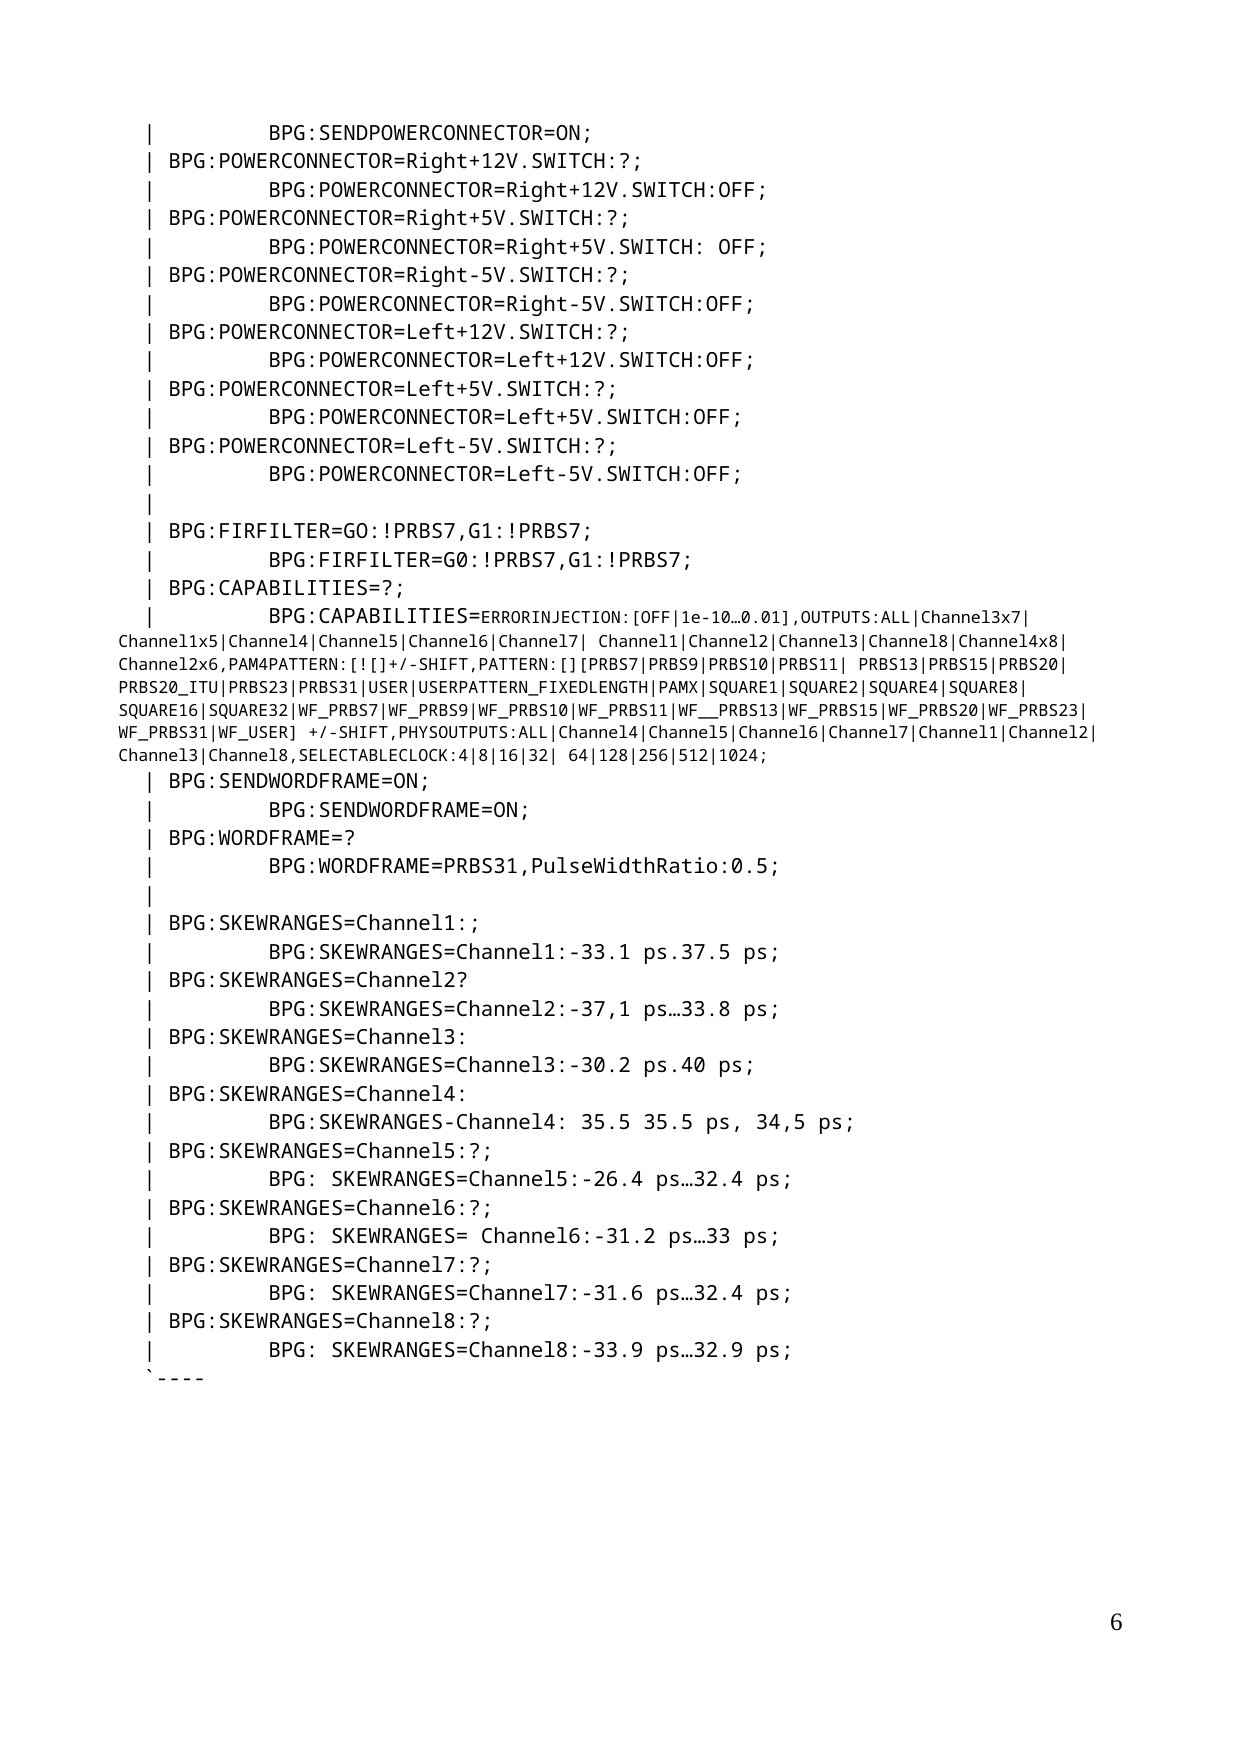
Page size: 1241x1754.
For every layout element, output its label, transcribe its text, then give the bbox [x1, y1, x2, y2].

text | BPG:SKEWRANGES=Channel1:; [118, 908, 1122, 937]
text | BPG: SKEWRANGES=Channel5:-26.4 ps…32.4 ps; [118, 1164, 1122, 1193]
text | BPG:POWERCONNECTOR=Left+5V.SWITCH:?; [118, 374, 1122, 402]
text | [118, 488, 1122, 516]
text | BPG:POWERCONNECTOR=Right+12V.SWITCH:?; [118, 147, 1122, 175]
text | BPG:POWERCONNECTOR=Right-5V.SWITCH:OFF; [118, 289, 1122, 317]
text | BPG:SKEWRANGES=Channel1:-33.1 ps.37.5 ps; [118, 937, 1122, 965]
text | BPG:SKEWRANGES-Channel4: 35.5 35.5 ps, 34,5 ps; [118, 1107, 1122, 1136]
text | BPG:POWERCONNECTOR=Right+5V.SWITCH: OFF; [118, 232, 1122, 260]
text | BPG:POWERCONNECTOR=Left-5V.SWITCH:OFF; [118, 459, 1122, 488]
text | BPG:POWERCONNECTOR=Right-5V.SWITCH:?; [118, 260, 1122, 289]
text | BPG:POWERCONNECTOR=Left+5V.SWITCH:OFF; [118, 402, 1122, 431]
text | BPG:SKEWRANGES=Channel6:?; [118, 1193, 1122, 1221]
text | BPG:FIRFILTER=GO:!PRBS7,G1:!PRBS7; [118, 516, 1122, 545]
text | BPG:POWERCONNECTOR=Left-5V.SWITCH:?; [118, 431, 1122, 459]
text | BPG:POWERCONNECTOR=Right+5V.SWITCH:?; [118, 203, 1122, 232]
text | BPG: SKEWRANGES= Channel6:-31.2 ps…33 ps; [118, 1221, 1122, 1250]
text | BPG:WORDFRAME=? [118, 823, 1122, 852]
text | BPG:SKEWRANGES=Channel2? [118, 965, 1122, 994]
text | BPG:POWERCONNECTOR=Left+12V.SWITCH:OFF; [118, 346, 1122, 374]
text | BPG:POWERCONNECTOR=Right+12V.SWITCH:OFF; [118, 175, 1122, 203]
text | BPG: SKEWRANGES=Channel8:-33.9 ps…32.9 ps; [118, 1335, 1122, 1363]
text | BPG:CAPABILITIES=?; [118, 573, 1122, 602]
text | BPG:SKEWRANGES=Channel5:?; [118, 1136, 1122, 1164]
text | BPG:SKEWRANGES=Channel8:?; [118, 1307, 1122, 1335]
text | [118, 880, 1122, 908]
text | BPG:FIRFILTER=G0:!PRBS7,G1:!PRBS7; [118, 545, 1122, 573]
text | BPG:SKEWRANGES=Channel2:-37,1 ps…33.8 ps; [118, 994, 1122, 1022]
text | BPG: SKEWRANGES=Channel7:-31.6 ps…32.4 ps; [118, 1278, 1122, 1307]
text | BPG:SKEWRANGES=Channel7:?; [118, 1250, 1122, 1278]
text `---- [118, 1363, 1122, 1392]
text | BPG:SKEWRANGES=Channel3:-30.2 ps.40 ps; [118, 1051, 1122, 1079]
text | BPG:CAPABILITIES=ERRORINJECTION:[OFF|1e-10…0.01],OUTPUTS:ALL|Channel3x7|Channel1x5|Channel4|Channel5|Channel6|Channel7| Channel1|Channel2|Channel3|Channel8|Channel4x8|Channel2x6,PAM4PATTERN:[![]+/-SHIFT,PATTERN:[][PRBS7|PRBS9|PRBS10|PRBS11| PRBS13|PRBS15|PRBS20|PRBS20_ITU|PRBS23|PRBS31|USER|USERPATTERN_FIXEDLENGTH|PAMX|SQUARE1|SQUARE2|SQUARE4|SQUARE8| SQUARE16|SQUARE32|WF_PRBS7|WF_PRBS9|WF_PRBS10|WF_PRBS11|WF__PRBS13|WF_PRBS15|WF_PRBS20|WF_PRBS23|WF_PRBS31|WF_USER] +/-SHIFT,PHYSOUTPUTS:ALL|Channel4|Channel5|Channel6|Channel7|Channel1|Channel2|Channel3|Channel8,SELECTABLECLOCK:4|8|16|32| 64|128|256|512|1024; [118, 602, 1122, 766]
text | BPG:SKEWRANGES=Channel4: [118, 1079, 1122, 1107]
text | BPG:SENDPOWERCONNECTOR=ON; [118, 118, 1122, 147]
text | BPG:WORDFRAME=PRBS31,PulseWidthRatio:0.5; [118, 852, 1122, 880]
text | BPG:SENDWORDFRAME=ON; [118, 766, 1122, 795]
text | BPG:SENDWORDFRAME=ON; [118, 795, 1122, 823]
text | BPG:POWERCONNECTOR=Left+12V.SWITCH:?; [118, 317, 1122, 346]
text | BPG:SKEWRANGES=Channel3: [118, 1022, 1122, 1051]
